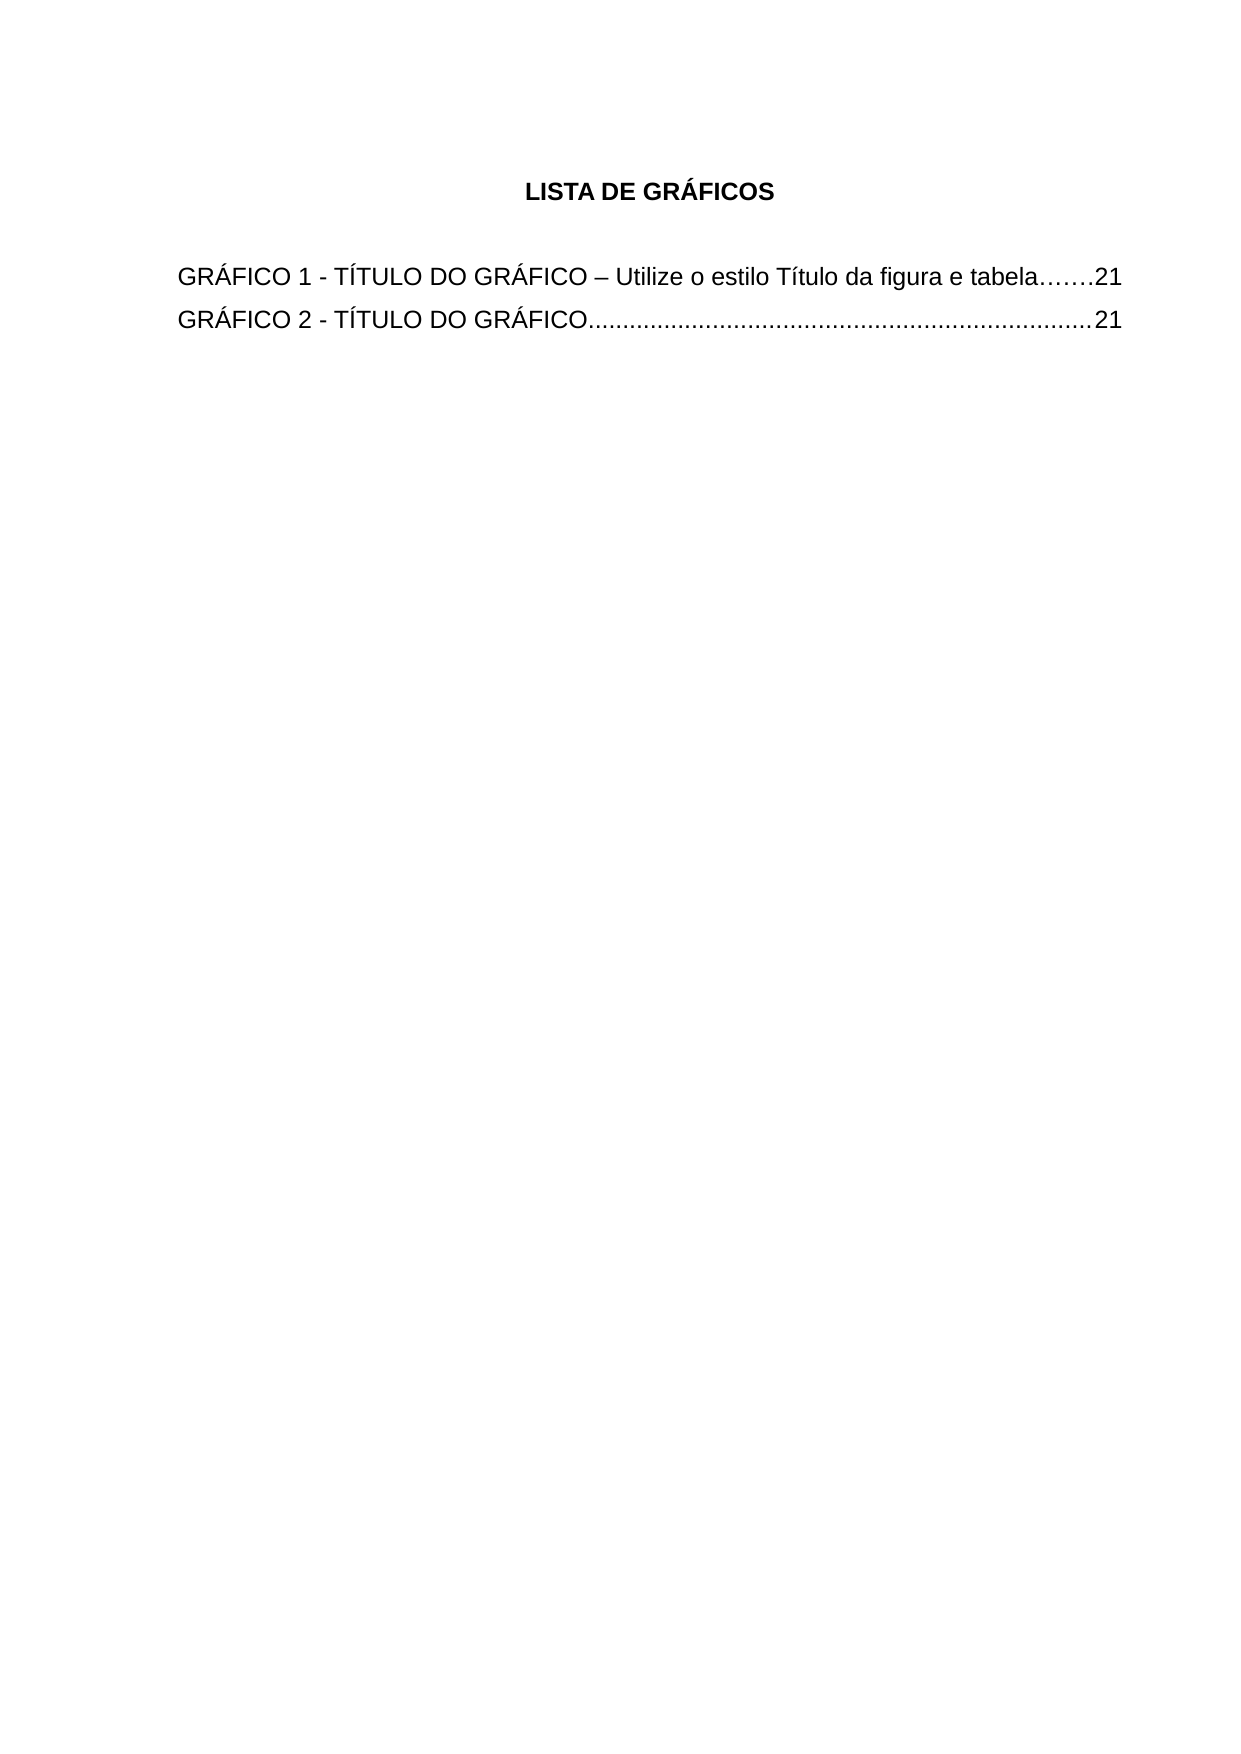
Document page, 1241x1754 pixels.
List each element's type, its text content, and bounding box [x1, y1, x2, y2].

text GRÁFICO 2 - TÍTULO DO GRÁFICO 21 [177, 305, 1122, 333]
text GRÁFICO 1 - TÍTULO DO GRÁFICO – Utilize o estilo Título da figura e tabela 21 [177, 262, 1122, 290]
subtitle LISTA DE GRÁFICOS [177, 177, 1122, 206]
